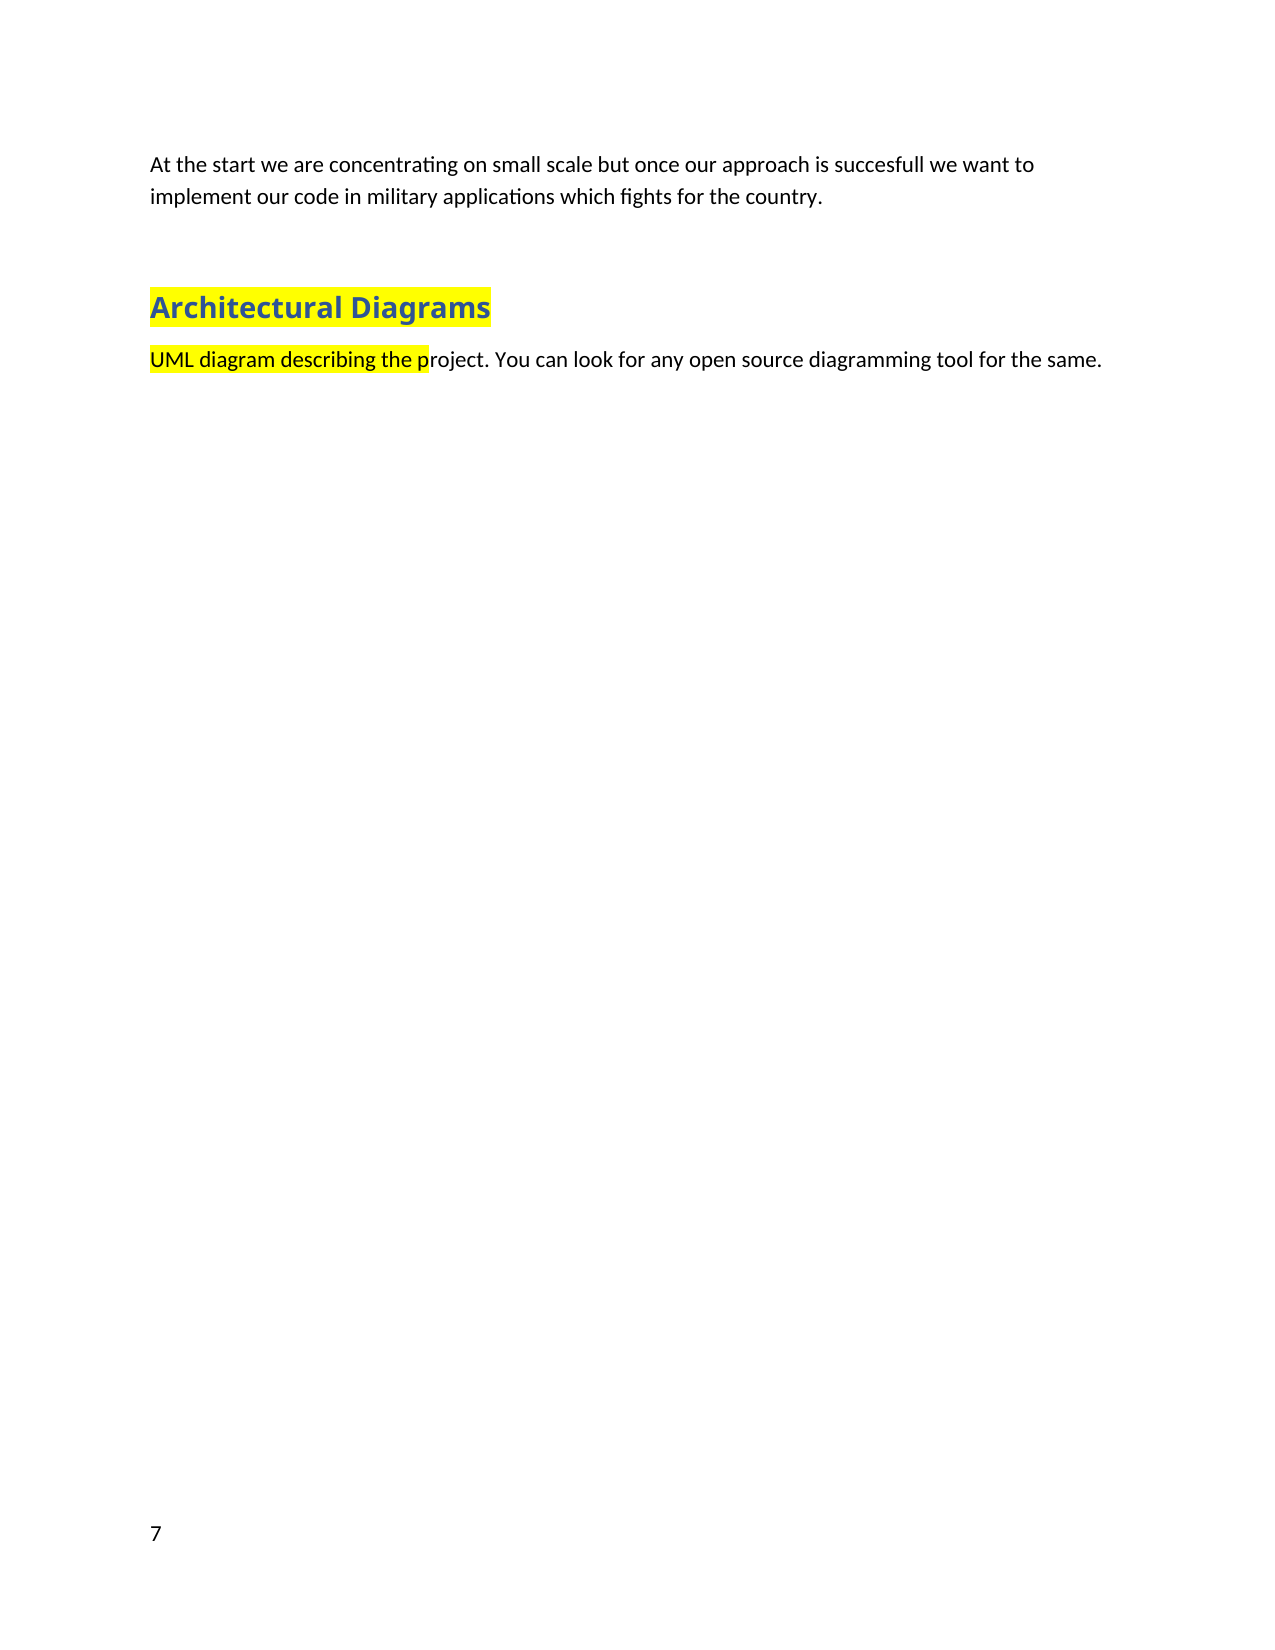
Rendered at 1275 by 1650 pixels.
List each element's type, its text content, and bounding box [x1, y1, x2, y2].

text At the start we are concentrating on small scale but once our approach is succesfull we want to implement our code in military applications which fights for the country. [150, 150, 1125, 210]
text UML diagram describing the project. You can look for any open source diagramming tool for the same. [150, 345, 1125, 373]
subtitle Architectural Diagrams [150, 287, 1125, 327]
